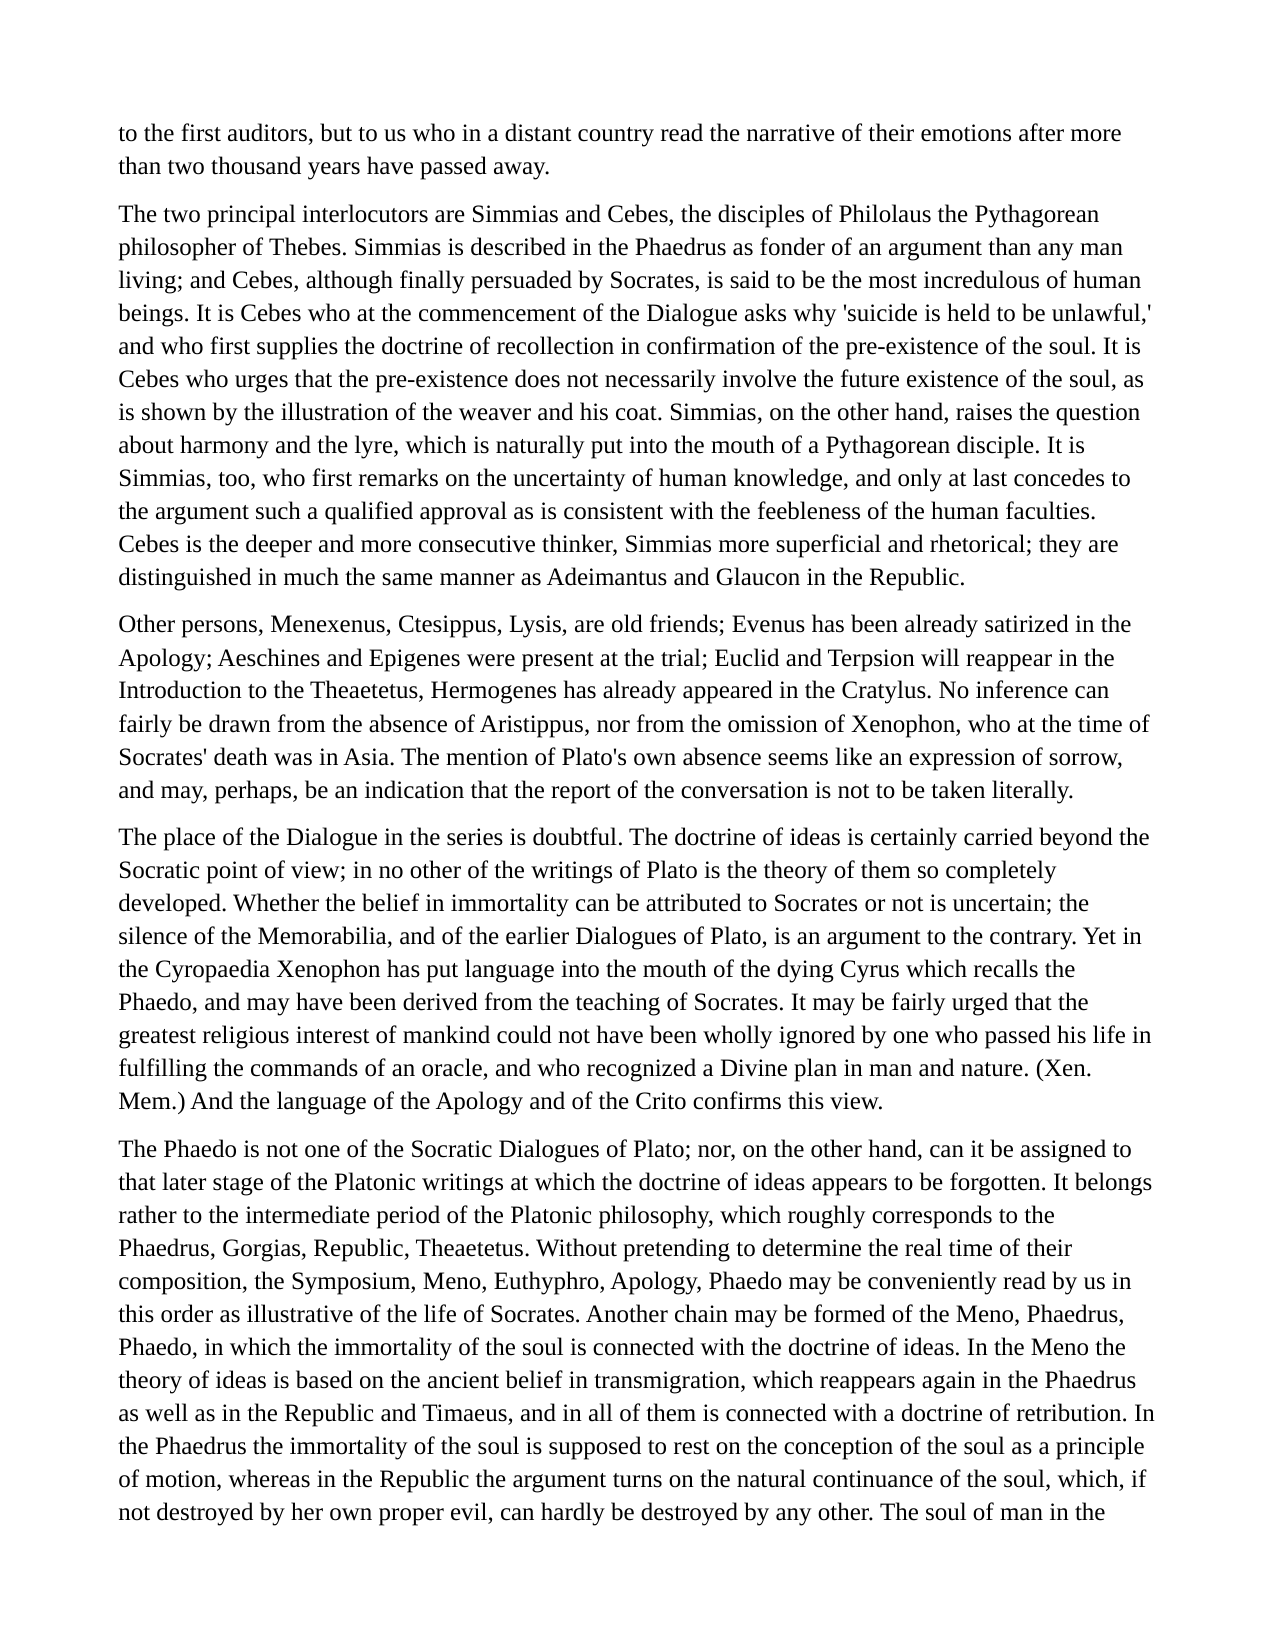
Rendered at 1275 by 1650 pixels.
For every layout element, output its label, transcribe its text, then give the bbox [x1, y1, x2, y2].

text to the first auditors, but to us who in a distant country read the narrative of their emotions after more than two thousand years have passed away. [118, 118, 1157, 180]
text The place of the Dialogue in the series is doubtful. The doctrine of ideas is certainly carried beyond the Socratic point of view; in no other of the writings of Plato is the theory of them so completely developed. Whether the belief in immortality can be attributed to Socrates or not is uncertain; the silence of the Memorabilia, and of the earlier Dialogues of Plato, is an argument to the contrary. Yet in the Cyropaedia Xenophon has put language into the mouth of the dying Cyrus which recalls the Phaedo, and may have been derived from the teaching of Socrates. It may be fairly urged that the greatest religious interest of mankind could not have been wholly ignored by one who passed his life in fulfilling the commands of an oracle, and who recognized a Divine plan in man and nature. (Xen. Mem.) And the language of the Apology and of the Crito confirms this view. [118, 822, 1157, 1115]
text The Phaedo is not one of the Socratic Dialogues of Plato; nor, on the other hand, can it be assigned to that later stage of the Platonic writings at which the doctrine of ideas appears to be forgotten. It belongs rather to the intermediate period of the Platonic philosophy, which roughly corresponds to the Phaedrus, Gorgias, Republic, Theaetetus. Without pretending to determine the real time of their composition, the Symposium, Meno, Euthyphro, Apology, Phaedo may be conveniently read by us in this order as illustrative of the life of Socrates. Another chain may be formed of the Meno, Phaedrus, Phaedo, in which the immortality of the soul is connected with the doctrine of ideas. In the Meno the theory of ideas is based on the ancient belief in transmigration, which reappears again in the Phaedrus as well as in the Republic and Timaeus, and in all of them is connected with a doctrine of retribution. In the Phaedrus the immortality of the soul is supposed to rest on the conception of the soul as a principle of motion, whereas in the Republic the argument turns on the natural continuance of the soul, which, if not destroyed by her own proper evil, can hardly be destroyed by any other. The soul of man in the [118, 1134, 1157, 1526]
text The two principal interlocutors are Simmias and Cebes, the disciples of Philolaus the Pythagorean philosopher of Thebes. Simmias is described in the Phaedrus as fonder of an argument than any man living; and Cebes, although finally persuaded by Socrates, is said to be the most incredulous of human beings. It is Cebes who at the commencement of the Dialogue asks why 'suicide is held to be unlawful,' and who first supplies the doctrine of recollection in confirmation of the pre-existence of the soul. It is Cebes who urges that the pre-existence does not necessarily involve the future existence of the soul, as is shown by the illustration of the weaver and his coat. Simmias, on the other hand, raises the question about harmony and the lyre, which is naturally put into the mouth of a Pythagorean disciple. It is Simmias, too, who first remarks on the uncertainty of human knowledge, and only at last concedes to the argument such a qualified approval as is consistent with the feebleness of the human faculties. Cebes is the deeper and more consecutive thinker, Simmias more superficial and rhetorical; they are distinguished in much the same manner as Adeimantus and Glaucon in the Republic. [118, 199, 1157, 591]
text Other persons, Menexenus, Ctesippus, Lysis, are old friends; Evenus has been already satirized in the Apology; Aeschines and Epigenes were present at the trial; Euclid and Terpsion will reappear in the Introduction to the Theaetetus, Hermogenes has already appeared in the Cratylus. No inference can fairly be drawn from the absence of Aristippus, nor from the omission of Xenophon, who at the time of Socrates' death was in Asia. The mention of Plato's own absence seems like an expression of sorrow, and may, perhaps, be an indication that the report of the conversation is not to be taken literally. [118, 609, 1157, 803]
